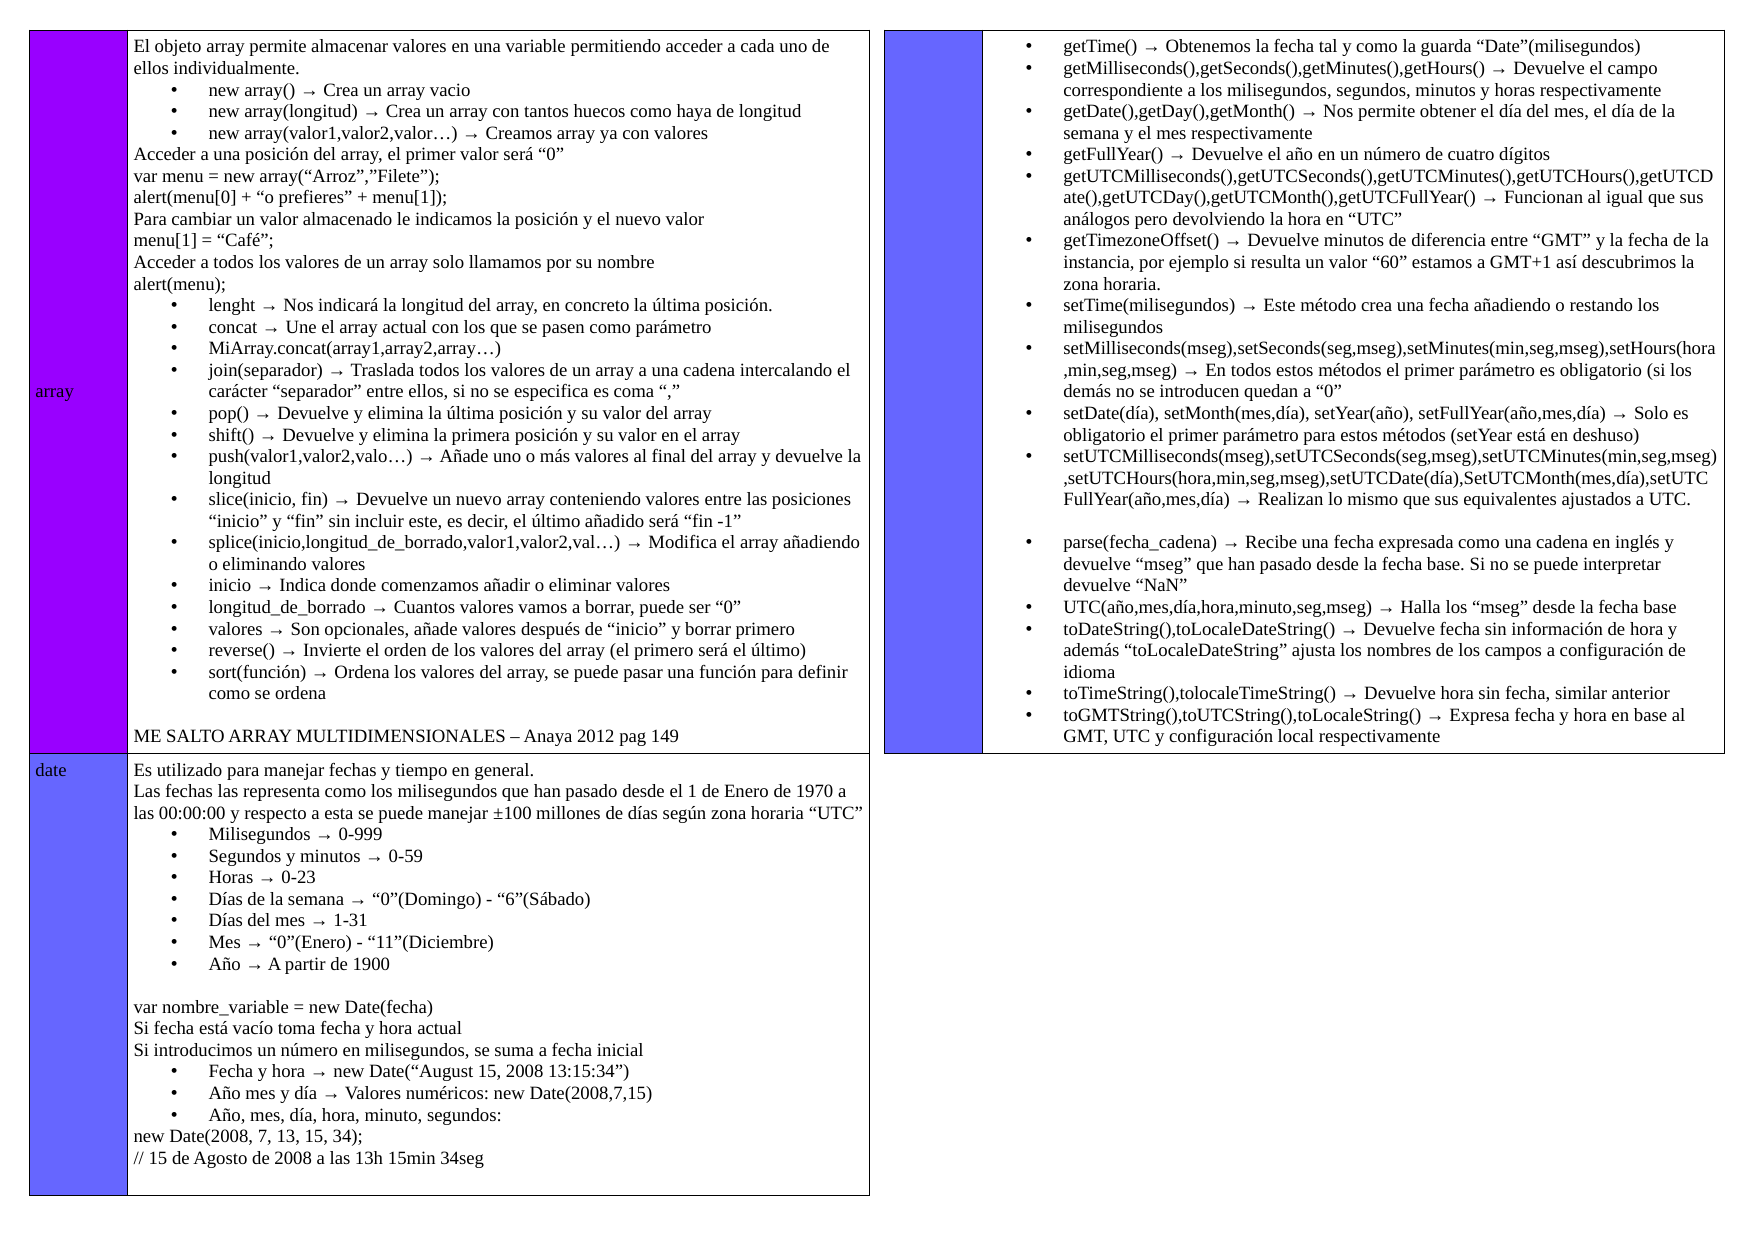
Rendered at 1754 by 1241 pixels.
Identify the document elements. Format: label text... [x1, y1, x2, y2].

table_cell Es utilizado para manejar fechas y tiempo en general. Las fechas las representa como los milisegundos que han pasado desde el 1 de Enero de 1970 a las 00:00:00 y respecto a esta se puede manejar ±100 millones de días según zona horaria “UTC” Milisegundos → 0-999 Segundos y minutos → 0-59 Horas → 0-23 Días de la semana → “0”(Domingo) - “6”(Sábado) Días del mes → 1-31 Mes → “0”(Enero) - “11”(Diciembre) Año → A partir de 1900 var nombre_variable = new Date(fecha) Si fecha está vacío toma fecha y hora actual Si introducimos un número en milisegundos, se suma a fecha inicial Fecha y hora → new Date(“August 15, 2008 13:15:34”) Año mes y día → Valores numéricos: new Date(2008,7,15) Año, mes, día, hora, minuto, segundos: new Date(2008, 7, 13, 15, 34); // 15 de Agosto de 2008 a las 13h 15min 34seg getTime() → Obtenemos la fecha tal y como la guarda “Date”(milisegundos) getMilliseconds(),getSeconds(),getMinutes(),getHours() → Devuelve el campo correspondiente a los milisegundos, segundos, minutos y horas respectivamente getDate(),getDay(),getMonth() → Nos permite obtener el día del mes, el día de la semana y el mes respectivamente getFullYear() → Devuelve el año en un número de cuatro dígitos getUTCMilliseconds(),getUTCSeconds(),getUTCMinutes(),getUTCHours(),getUTCDate(),getUTCDay(),getUTCMonth(),getUTCFullYear() → Funcionan al igual que sus análogos pero devolviendo la hora en “UTC” getTimezoneOffset() → Devuelve minutos de diferencia entre “GMT” y la fecha de la instancia, por ejemplo si resulta un valor “60” estamos a GMT+1 así descubrimos la zona horaria. setTime(milisegundos) → Este método crea una fecha añadiendo o restando los milisegundos setMilliseconds(mseg),setSeconds(seg,mseg),setMinutes(min,seg,mseg),setHours(hora,min,seg,mseg) → En todos estos métodos el primer parámetro es obligatorio (si los demás no se introducen quedan a “0” setDate(día), setMonth(mes,día), setYear(año), setFullYear(año,mes,día) → Solo es obligatorio el primer parámetro para estos métodos (setYear está en deshuso) setUTCMilliseconds(mseg),setUTCSeconds(seg,mseg),setUTCMinutes(min,seg,mseg),setUTCHours(hora,min,seg,mseg),setUTCDate(día),SetUTCMonth(mes,día),setUTCFullYear(año,mes,día) → Realizan lo mismo que sus equivalentes ajustados a UTC. parse(fecha_cadena) → Recibe una fecha expresada como una cadena en inglés y devuelve “mseg” que han pasado desde la fecha base. Si no se puede interpretar devuelve “NaN” UTC(año,mes,día,hora,minuto,seg,mseg) → Halla los “mseg” desde la fecha base toDateString(),toLocaleDateString() → Devuelve fecha sin información de hora y además “toLocaleDateString” ajusta los nombres de los campos a configuración de idioma toTimeString(),tolocaleTimeString() → Devuelve hora sin fecha, similar anterior toGMTString(),toUTCString(),toLocaleString() → Expresa fecha y hora en base al GMT, UTC y configuración local respectivamente [983, 31, 1724, 753]
table_cell date [30, 754, 127, 1195]
table_cell El objeto array permite almacenar valores en una variable permitiendo acceder a cada uno de ellos individualmente. new array() → Crea un array vacio new array(longitud) → Crea un array con tantos huecos como haya de longitud new array(valor1,valor2,valor…) → Creamos array ya con valores Acceder a una posición del array, el primer valor será “0” var menu = new array(“Arroz”,”Filete”); alert(menu[0] + “o prefieres” + menu[1]); Para cambiar un valor almacenado le indicamos la posición y el nuevo valor menu[1] = “Café”; Acceder a todos los valores de un array solo llamamos por su nombre alert(menu); lenght → Nos indicará la longitud del array, en concreto la última posición. concat → Une el array actual con los que se pasen como parámetro MiArray.concat(array1,array2,array…) join(separador) → Traslada todos los valores de un array a una cadena intercalando el carácter “separador” entre ellos, si no se especifica es coma “,” pop() → Devuelve y elimina la última posición y su valor del array shift() → Devuelve y elimina la primera posición y su valor en el array push(valor1,valor2,valo…) → Añade uno o más valores al final del array y devuelve la longitud slice(inicio, fin) → Devuelve un nuevo array conteniendo valores entre las posiciones “inicio” y “fin” sin incluir este, es decir, el último añadido será “fin -1” splice(inicio,longitud_de_borrado,valor1,valor2,val…) → Modifica el array añadiendo o eliminando valores inicio → Indica donde comenzamos añadir o eliminar valores longitud_de_borrado → Cuantos valores vamos a borrar, puede ser “0” valores → Son opcionales, añade valores después de “inicio” y borrar primero reverse() → Invierte el orden de los valores del array (el primero será el último) sort(función) → Ordena los valores del array, se puede pasar una función para definir como se ordena ME SALTO ARRAY MULTIDIMENSIONALES – Anaya 2012 pag 149 [128, 31, 869, 753]
table_cell array [30, 31, 127, 753]
table_cell [885, 31, 982, 753]
table_cell Es utilizado para manejar fechas y tiempo en general. Las fechas las representa como los milisegundos que han pasado desde el 1 de Enero de 1970 a las 00:00:00 y respecto a esta se puede manejar ±100 millones de días según zona horaria “UTC” Milisegundos → 0-999 Segundos y minutos → 0-59 Horas → 0-23 Días de la semana → “0”(Domingo) - “6”(Sábado) Días del mes → 1-31 Mes → “0”(Enero) - “11”(Diciembre) Año → A partir de 1900 var nombre_variable = new Date(fecha) Si fecha está vacío toma fecha y hora actual Si introducimos un número en milisegundos, se suma a fecha inicial Fecha y hora → new Date(“August 15, 2008 13:15:34”) Año mes y día → Valores numéricos: new Date(2008,7,15) Año, mes, día, hora, minuto, segundos: new Date(2008, 7, 13, 15, 34); // 15 de Agosto de 2008 a las 13h 15min 34seg getTime() → Obtenemos la fecha tal y como la guarda “Date”(milisegundos) getMilliseconds(),getSeconds(),getMinutes(),getHours() → Devuelve el campo correspondiente a los milisegundos, segundos, minutos y horas respectivamente getDate(),getDay(),getMonth() → Nos permite obtener el día del mes, el día de la semana y el mes respectivamente getFullYear() → Devuelve el año en un número de cuatro dígitos getUTCMilliseconds(),getUTCSeconds(),getUTCMinutes(),getUTCHours(),getUTCDate(),getUTCDay(),getUTCMonth(),getUTCFullYear() → Funcionan al igual que sus análogos pero devolviendo la hora en “UTC” getTimezoneOffset() → Devuelve minutos de diferencia entre “GMT” y la fecha de la instancia, por ejemplo si resulta un valor “60” estamos a GMT+1 así descubrimos la zona horaria. setTime(milisegundos) → Este método crea una fecha añadiendo o restando los milisegundos setMilliseconds(mseg),setSeconds(seg,mseg),setMinutes(min,seg,mseg),setHours(hora,min,seg,mseg) → En todos estos métodos el primer parámetro es obligatorio (si los demás no se introducen quedan a “0” setDate(día), setMonth(mes,día), setYear(año), setFullYear(año,mes,día) → Solo es obligatorio el primer parámetro para estos métodos (setYear está en deshuso) setUTCMilliseconds(mseg),setUTCSeconds(seg,mseg),setUTCMinutes(min,seg,mseg),setUTCHours(hora,min,seg,mseg),setUTCDate(día),SetUTCMonth(mes,día),setUTCFullYear(año,mes,día) → Realizan lo mismo que sus equivalentes ajustados a UTC. parse(fecha_cadena) → Recibe una fecha expresada como una cadena en inglés y devuelve “mseg” que han pasado desde la fecha base. Si no se puede interpretar devuelve “NaN” UTC(año,mes,día,hora,minuto,seg,mseg) → Halla los “mseg” desde la fecha base toDateString(),toLocaleDateString() → Devuelve fecha sin información de hora y además “toLocaleDateString” ajusta los nombres de los campos a configuración de idioma toTimeString(),tolocaleTimeString() → Devuelve hora sin fecha, similar anterior toGMTString(),toUTCString(),toLocaleString() → Expresa fecha y hora en base al GMT, UTC y configuración local respectivamente [128, 754, 869, 1195]
